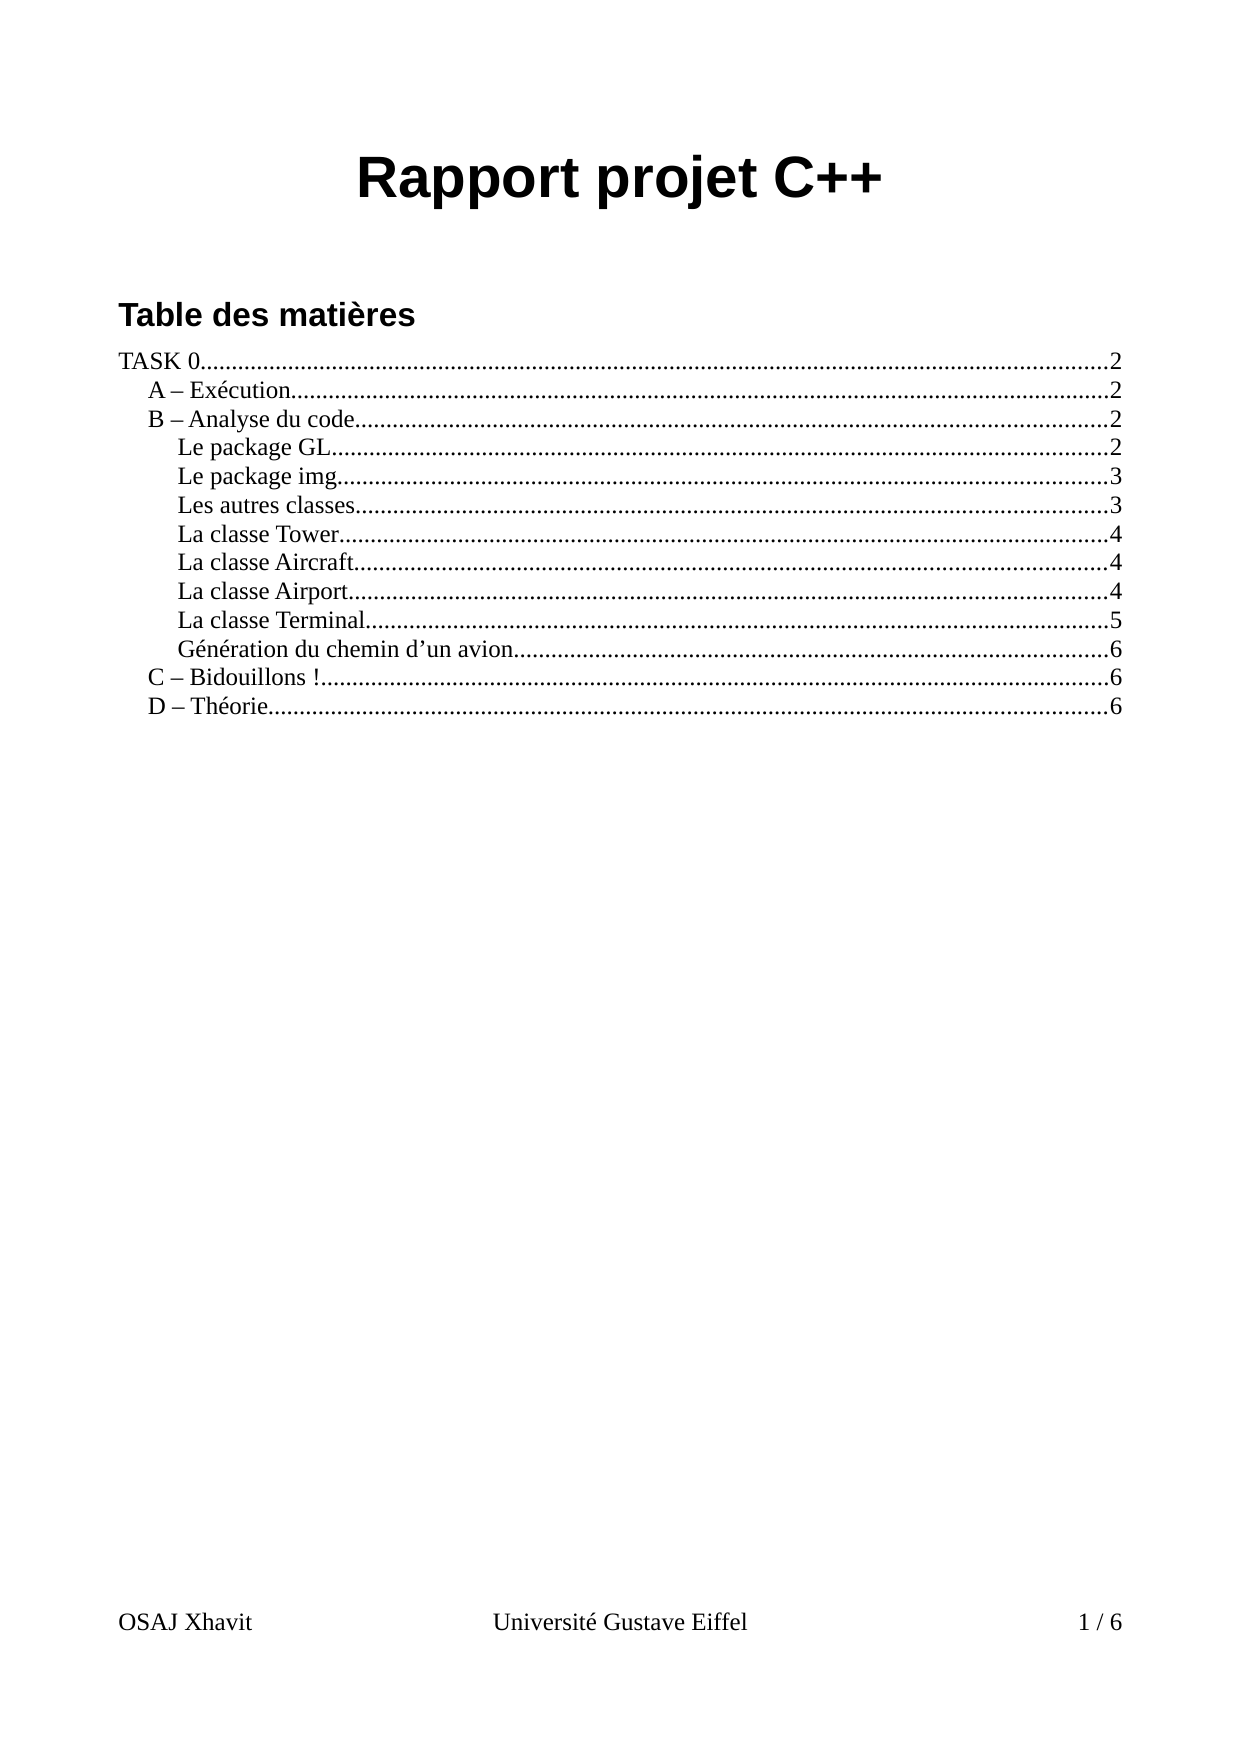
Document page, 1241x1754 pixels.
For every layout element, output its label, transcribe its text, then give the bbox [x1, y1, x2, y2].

title Rapport projet C++ [118, 143, 1122, 210]
text La classe Terminal 5 [177, 605, 1122, 634]
text B – Analyse du code 2 [148, 404, 1122, 432]
text Le package GL 2 [177, 432, 1122, 461]
text Les autres classes 3 [177, 490, 1122, 519]
subtitle Table des matières [118, 295, 1122, 334]
text Génération du chemin d’un avion 6 [177, 634, 1122, 662]
text C – Bidouillons ! 6 [148, 662, 1122, 691]
text La classe Airport 4 [177, 576, 1122, 605]
text A – Exécution 2 [148, 375, 1122, 404]
text TASK 0 2 [118, 346, 1122, 375]
text Le package img 3 [177, 461, 1122, 490]
text La classe Tower 4 [177, 519, 1122, 547]
text La classe Aircraft 4 [177, 547, 1122, 576]
text D – Théorie 6 [148, 691, 1122, 720]
